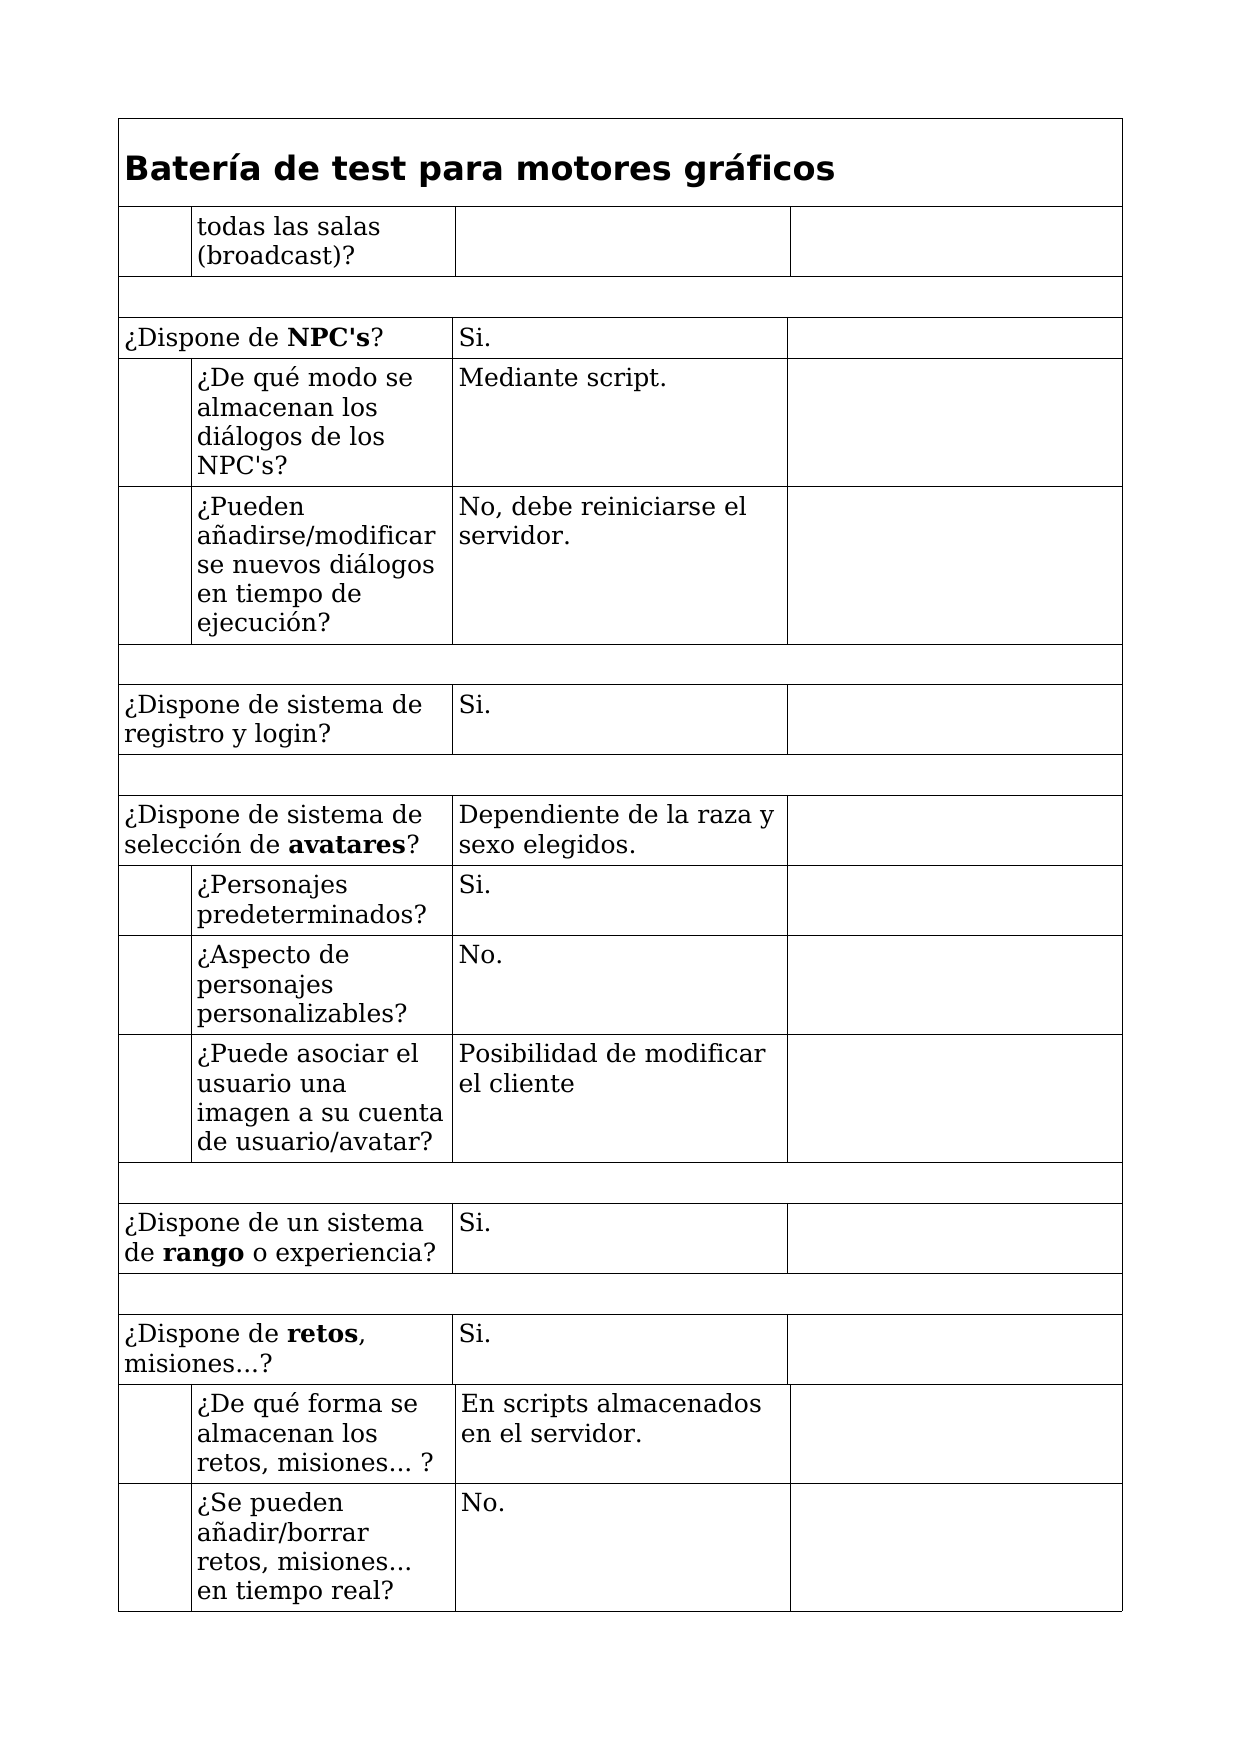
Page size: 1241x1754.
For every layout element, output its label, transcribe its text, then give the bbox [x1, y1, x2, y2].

table_cell [119, 1484, 191, 1611]
table_cell [788, 1204, 1122, 1273]
table_cell [788, 1035, 1122, 1162]
table_cell Dependiente de la raza y sexo elegidos. [453, 796, 787, 865]
table_cell [119, 359, 191, 486]
table_cell Si. [453, 318, 787, 358]
table_cell ¿Puede asociar el usuario una imagen a su cuenta de usuario/avatar? [192, 1035, 452, 1162]
table_cell ¿De qué modo se almacenan los diálogos de los NPC's? [192, 359, 452, 486]
table_cell [119, 1035, 191, 1162]
table_cell ¿Dispone de retos, misiones...? [119, 1315, 452, 1384]
table_cell [119, 277, 1122, 317]
table_cell [456, 207, 790, 276]
table_cell ¿Se pueden añadir/borrar retos, misiones... en tiempo real? [192, 1484, 455, 1611]
table_cell [788, 796, 1122, 865]
table_cell No, debe reiniciarse el servidor. [453, 487, 787, 643]
table_cell [791, 1385, 1122, 1483]
table_cell Si. [453, 1315, 787, 1384]
table_cell [788, 866, 1122, 935]
table_cell todas las salas (broadcast)? [192, 207, 455, 276]
table_cell [119, 1163, 1122, 1203]
table_cell ¿Personajes predeterminados? [192, 866, 452, 935]
table_cell Si. [453, 1204, 787, 1273]
table_cell [788, 487, 1122, 643]
table_cell [119, 866, 191, 935]
table_cell [119, 755, 1122, 795]
table_cell Mediante script. [453, 359, 787, 486]
table_cell ¿Pueden añadirse/modificarse nuevos diálogos en tiempo de ejecución? [192, 487, 452, 643]
table_cell ¿Dispone de un sistema de rango o experiencia? [119, 1204, 452, 1273]
table_header Batería de test para motores gráficos [119, 119, 1122, 206]
table_cell [788, 1315, 1122, 1384]
table_cell [788, 318, 1122, 358]
table_cell Si. [453, 866, 787, 935]
table_cell No. [453, 936, 787, 1034]
table_cell [788, 359, 1122, 486]
table_cell En scripts almacenados en el servidor. [456, 1385, 790, 1483]
table_cell [119, 645, 1122, 684]
table_cell Si. [453, 685, 787, 754]
table_cell [791, 1484, 1122, 1611]
table_cell No. [456, 1484, 790, 1611]
table_cell [791, 207, 1122, 276]
table_cell ¿Dispone de sistema de registro y login? [119, 685, 452, 754]
table_cell [119, 207, 191, 276]
table_cell [788, 936, 1122, 1034]
table_cell [119, 487, 191, 643]
table_cell [788, 685, 1122, 754]
table_cell [119, 936, 191, 1034]
table_cell [119, 1274, 1122, 1314]
table_cell Posibilidad de modificar el cliente [453, 1035, 787, 1162]
table_cell ¿De qué forma se almacenan los retos, misiones... ? [192, 1385, 455, 1483]
table_cell ¿Aspecto de personajes personalizables? [192, 936, 452, 1034]
table_cell [119, 1385, 191, 1483]
table_cell ¿Dispone de NPC's? [119, 318, 452, 358]
table_cell ¿Dispone de sistema de selección de avatares? [119, 796, 452, 865]
